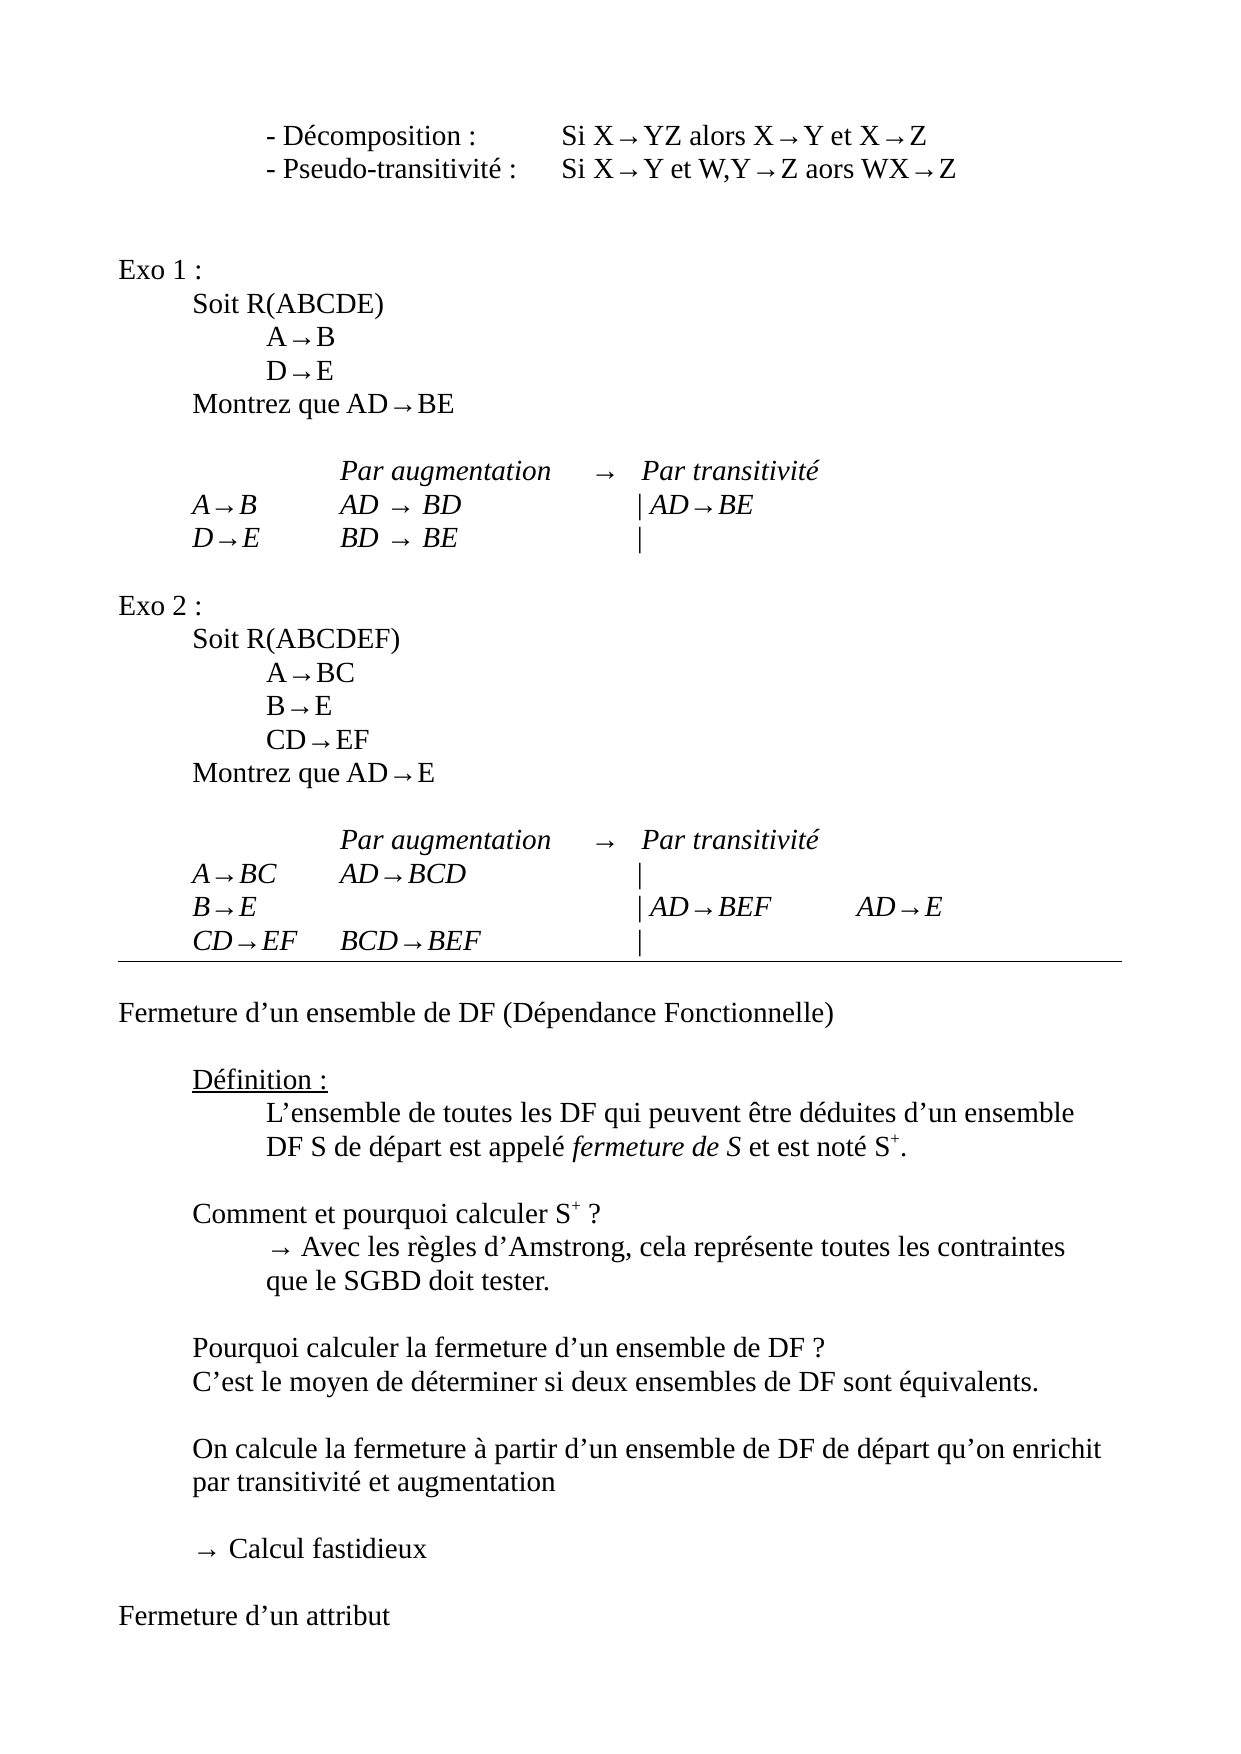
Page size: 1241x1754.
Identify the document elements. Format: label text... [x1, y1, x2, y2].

text Soit R(ABCDE) [118, 286, 1122, 319]
text Pourquoi calculer la fermeture d’un ensemble de DF ? [118, 1330, 1122, 1364]
text Montrez que AD→E [118, 755, 1122, 789]
text C’est le moyen de déterminer si deux ensembles de DF sont équivalents. [118, 1364, 1122, 1397]
text D→E BD → BE | [118, 521, 1122, 554]
text On calcule la fermeture à partir d’un ensemble de DF de départ qu’on enrichit par transitivité et augmentation [118, 1431, 1122, 1498]
text Montrez que AD→BE [118, 386, 1122, 420]
text DF S de départ est appelé fermeture de S et est noté S+. [118, 1129, 1122, 1162]
text A→BC AD→BCD | [118, 856, 1122, 889]
text L’ensemble de toutes les DF qui peuvent être déduites d’un ensemble [118, 1095, 1122, 1129]
text D→E [118, 353, 1122, 386]
text Comment et pourquoi calculer S+ ? [118, 1196, 1122, 1229]
text - Pseudo-transitivité : Si X→Y et W,Y→Z aors WX→Z [118, 152, 1122, 185]
text que le SGBD doit tester. [118, 1263, 1122, 1297]
text Exo 2 : [118, 588, 1122, 621]
text Exo 1 : [118, 252, 1122, 286]
text A→B AD → BD | AD→BE [118, 487, 1122, 521]
text Par augmentation → Par transitivité [118, 822, 1122, 856]
text → Calcul fastidieux [118, 1531, 1122, 1565]
text Soit R(ABCDEF) [118, 621, 1122, 655]
text B→E [118, 688, 1122, 722]
text A→BC [118, 655, 1122, 688]
text → Avec les règles d’Amstrong, cela représente toutes les contraintes [118, 1229, 1122, 1263]
text CD→EF [118, 722, 1122, 755]
text CD→EF BCD→BEF | [118, 923, 1122, 961]
text - Décomposition : Si X→YZ alors X→Y et X→Z [118, 118, 1122, 152]
text Fermeture d’un ensemble de DF (Dépendance Fonctionnelle) [118, 995, 1122, 1028]
text Fermeture d’un attribut [118, 1598, 1122, 1632]
text B→E | AD→BEF AD→E [118, 889, 1122, 923]
text Définition : [118, 1062, 1122, 1095]
text A→B [118, 319, 1122, 353]
text Par augmentation → Par transitivité [118, 453, 1122, 487]
